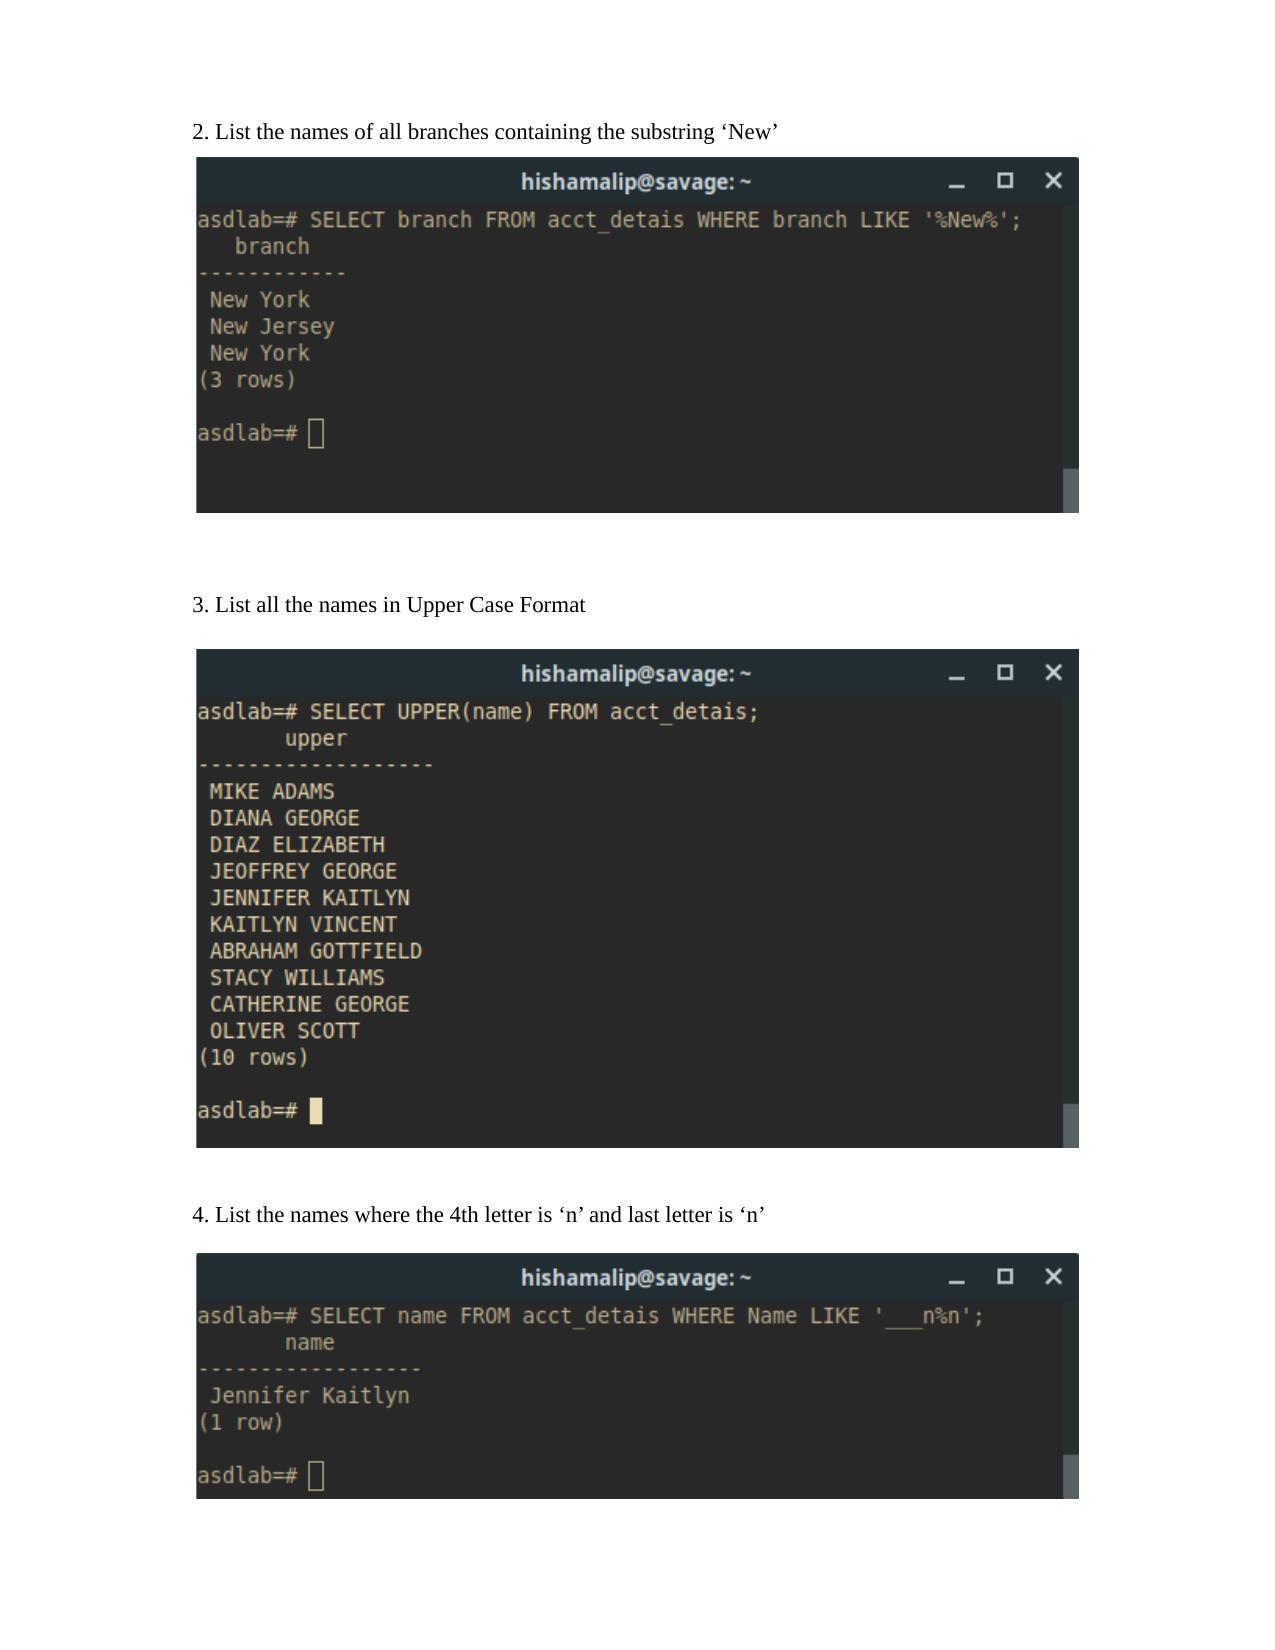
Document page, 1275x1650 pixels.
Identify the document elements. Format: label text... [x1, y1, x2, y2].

text 4. List the names where the 4th letter is ‘n’ and last letter is ‘n’ [118, 1201, 1157, 1227]
picture [196, 649, 1079, 1148]
text 3. List all the names in Upper Case Format [118, 591, 1157, 618]
picture [196, 1253, 1079, 1499]
text 2. List the names of all branches containing the substring ‘New’ [118, 118, 1157, 144]
picture [196, 157, 1079, 513]
